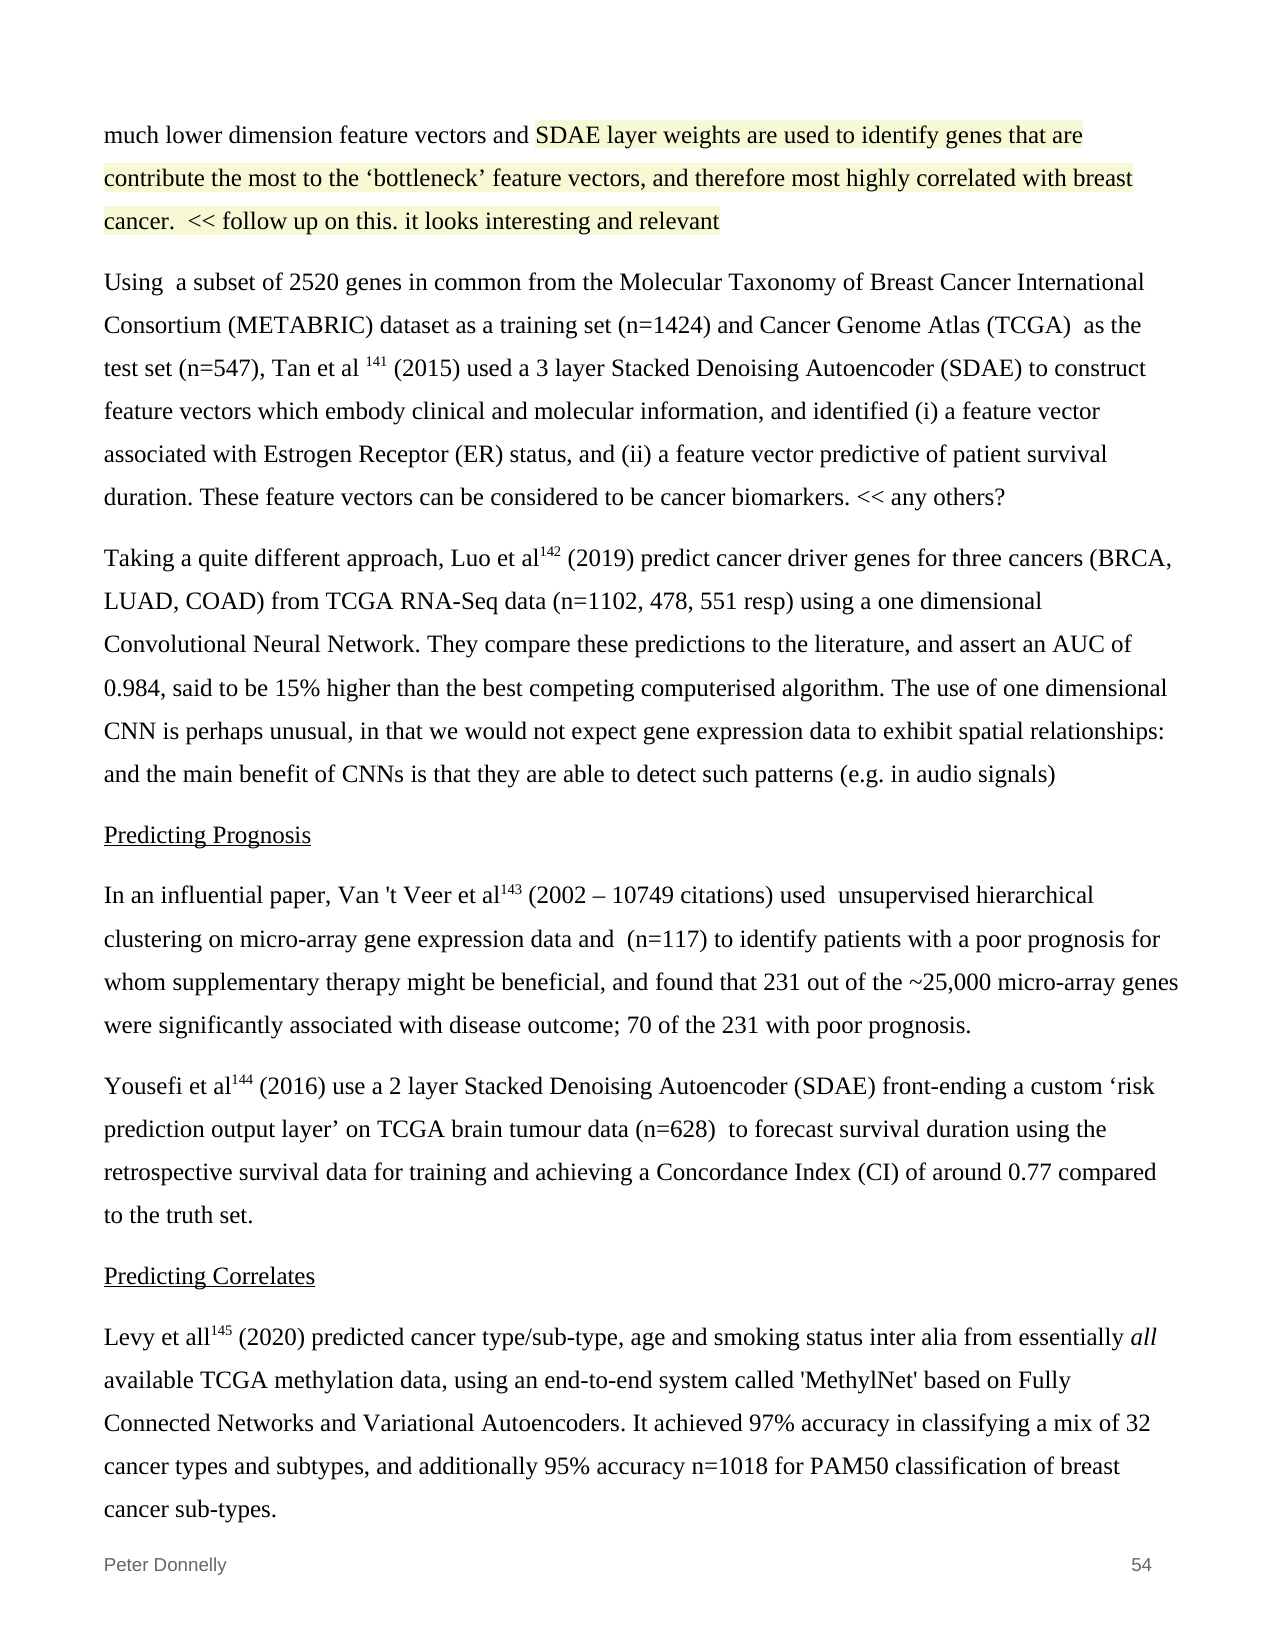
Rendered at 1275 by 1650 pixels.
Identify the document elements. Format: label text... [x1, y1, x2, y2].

text much lower dimension feature vectors and SDAE layer weights are used to identify genes that are contribute the most to the ‘bottleneck’ feature vectors, and therefore most highly correlated with breast cancer. << follow up on this. it looks interesting and relevant [103, 120, 1181, 235]
text Using a subset of 2520 genes in common from the Molecular Taxonomy of Breast Cancer International Consortium (METABRIC) dataset as a training set (n=1424) and Cancer Genome Atlas (TCGA) as the test set (n=547), Tan et al (2015) used a 3 layer Stacked Denoising Autoencoder (SDAE) to construct feature vectors which embody clinical and molecular information, and identified (i) a feature vector associated with Estrogen Receptor (ER) status, and (ii) a feature vector predictive of patient survival duration. These feature vectors can be considered to be cancer biomarkers. << any others? [103, 267, 1181, 511]
text Predicting Correlates [103, 1261, 1181, 1290]
text Predicting Prognosis [103, 820, 1181, 848]
text Yousefi et al (2016) use a 2 layer Stacked Denoising Autoencoder (SDAE) front-ending a custom ‘risk prediction output layer’ on TCGA brain tumour data (n=628) to forecast survival duration using the retrospective survival data for training and achieving a Concordance Index (CI) of around 0.77 compared to the truth set. [103, 1071, 1181, 1229]
text Taking a quite different approach, Luo et al (2019) predict cancer driver genes for three cancers (BRCA, LUAD, COAD) from TCGA RNA-Seq data (n=1102, 478, 551 resp) using a one dimensional Convolutional Neural Network. They compare these predictions to the literature, and assert an AUC of 0.984, said to be 15% higher than the best competing computerised algorithm. The use of one dimensional CNN is perhaps unusual, in that we would not expect gene expression data to exhibit spatial relationships: and the main benefit of CNNs is that they are able to detect such patterns (e.g. in audio signals) [103, 543, 1181, 788]
text Levy et all (2020) predicted cancer type/sub-type, age and smoking status inter alia from essentially all available TCGA methylation data, using an end-to-end system called 'MethylNet' based on Fully Connected Networks and Variational Autoencoders. It achieved 97% accuracy in classifying a mix of 32 cancer types and subtypes, and additionally 95% accuracy n=1018 for PAM50 classification of breast cancer sub-types. [103, 1322, 1181, 1523]
text In an influential paper, Van 't Veer et al (2002 – 10749 citations) used unsupervised hierarchical clustering on micro-array gene expression data and (n=117) to identify patients with a poor prognosis for whom supplementary therapy might be beneficial, and found that 231 out of the ~25,000 micro-array genes were significantly associated with disease outcome; 70 of the 231 with poor prognosis. [103, 881, 1181, 1039]
